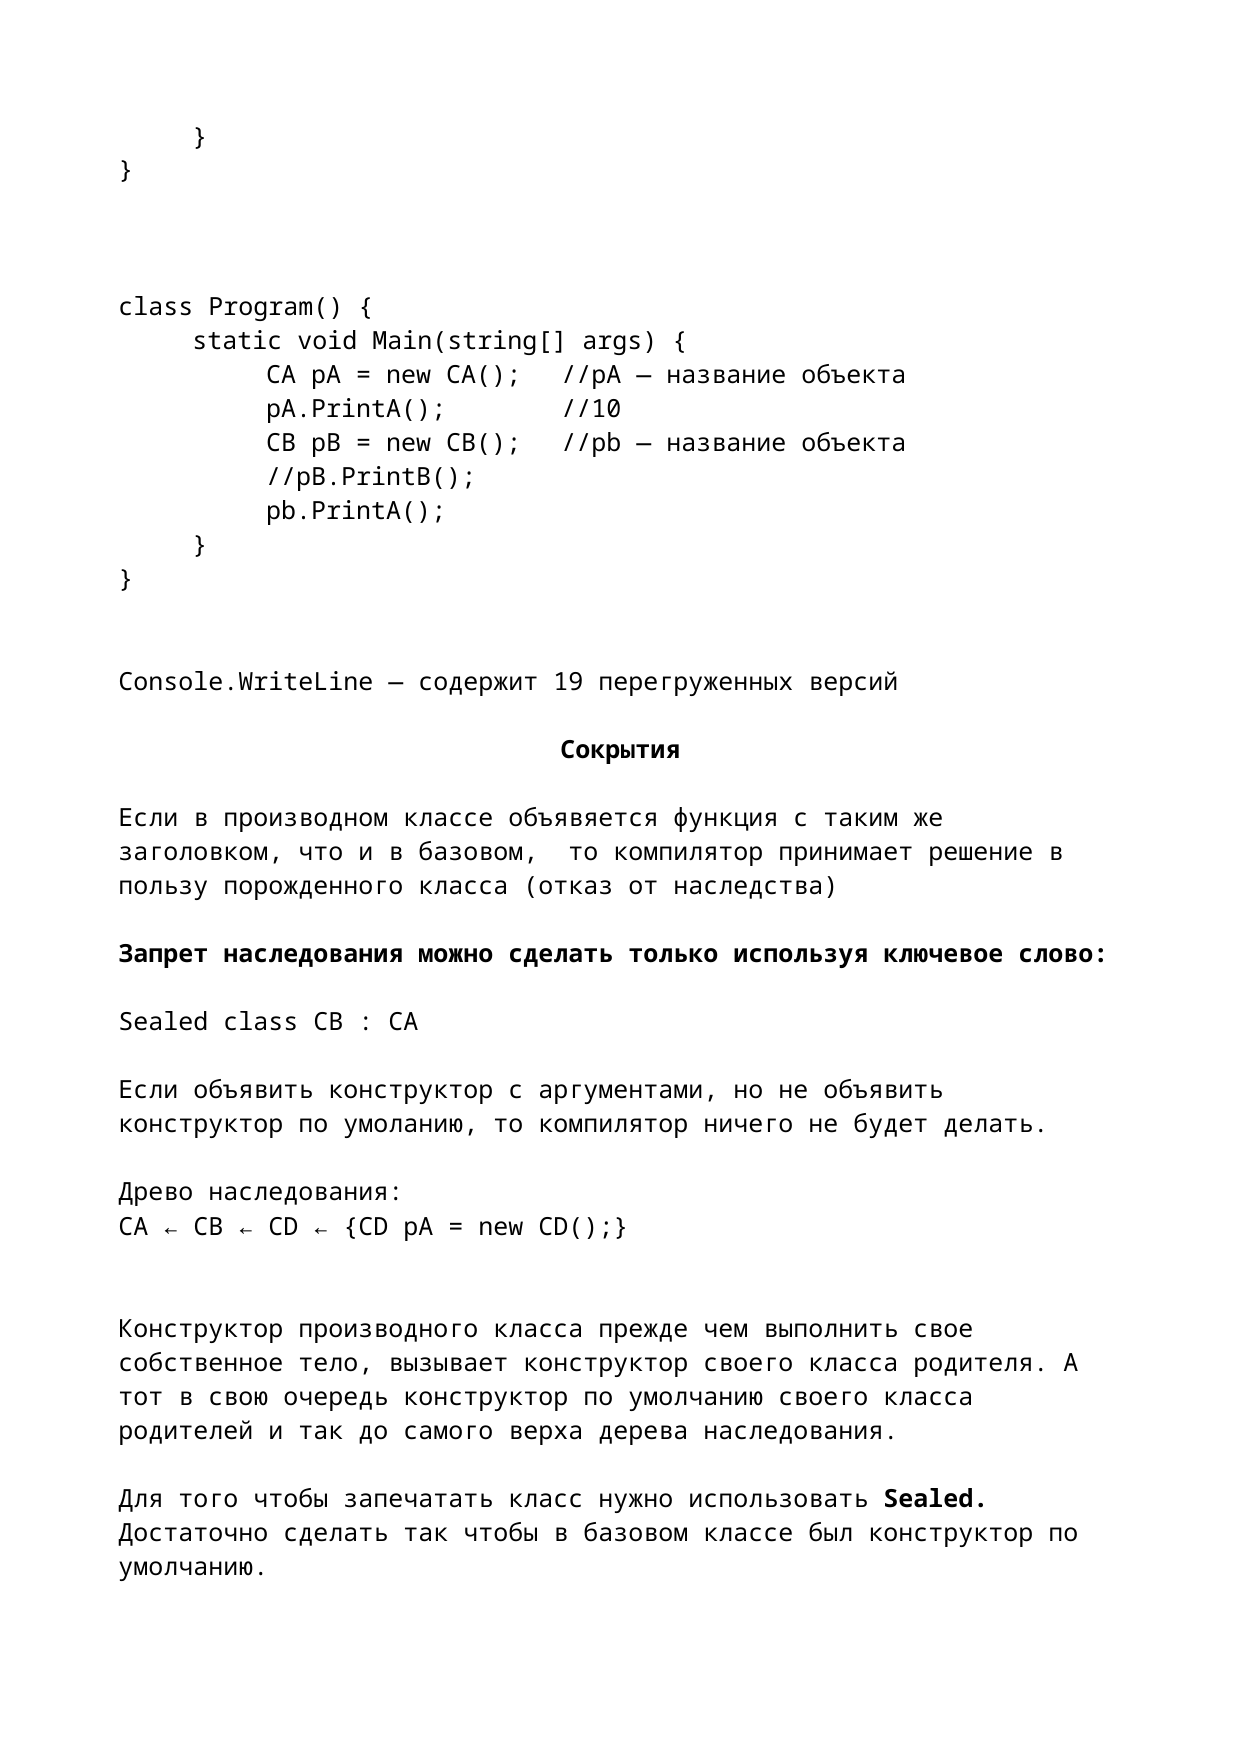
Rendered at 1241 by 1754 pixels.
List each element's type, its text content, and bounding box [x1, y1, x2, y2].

text Древо наследования: [118, 1174, 1122, 1208]
text } [118, 527, 1122, 561]
text static void Main(string[] args) { [118, 322, 1122, 357]
text } [118, 152, 1122, 186]
text Сокрытия [118, 731, 1122, 765]
text pA.PrintA(); //10 [118, 391, 1122, 425]
text Запрет наследования можно сделать только используя ключевое слово: [118, 936, 1122, 970]
text Конструктор производного класса прежде чем выполнить свое собственное тело, вызывает конструктор своего класса родителя. А тот в свою очередь конструктор по умолчанию своего класса родителей и так до самого верха дерева наследования. [118, 1310, 1122, 1447]
text CA ← CB ← CD ← {CD pA = new CD();} [118, 1208, 1122, 1242]
text Если объявить конструктор с аргументами, но не объявить конструктор по умоланию, то компилятор ничего не будет делать. [118, 1072, 1122, 1140]
text pb.PrintA(); [118, 493, 1122, 527]
text CA pA = new CA(); //pA — название объекта [118, 357, 1122, 391]
text Для того чтобы запечатать класс нужно использовать Sealed. Достаточно сделать так чтобы в базовом классе был конструктор по умолчанию. [118, 1481, 1122, 1583]
text } [118, 561, 1122, 595]
text } [118, 118, 1122, 152]
text //pB.PrintB(); [118, 459, 1122, 493]
text Если в производном классе объявяется функция с таким же заголовком, что и в базовом, то компилятор принимает решение в пользу порожденного класса (отказ от наследства) [118, 799, 1122, 902]
text CB pB = new CB(); //pb — название объекта [118, 425, 1122, 459]
text Console.WriteLine — содержит 19 перегруженных версий [118, 663, 1122, 697]
text Sealed class CB : CA [118, 1004, 1122, 1038]
text class Program() { [118, 288, 1122, 322]
